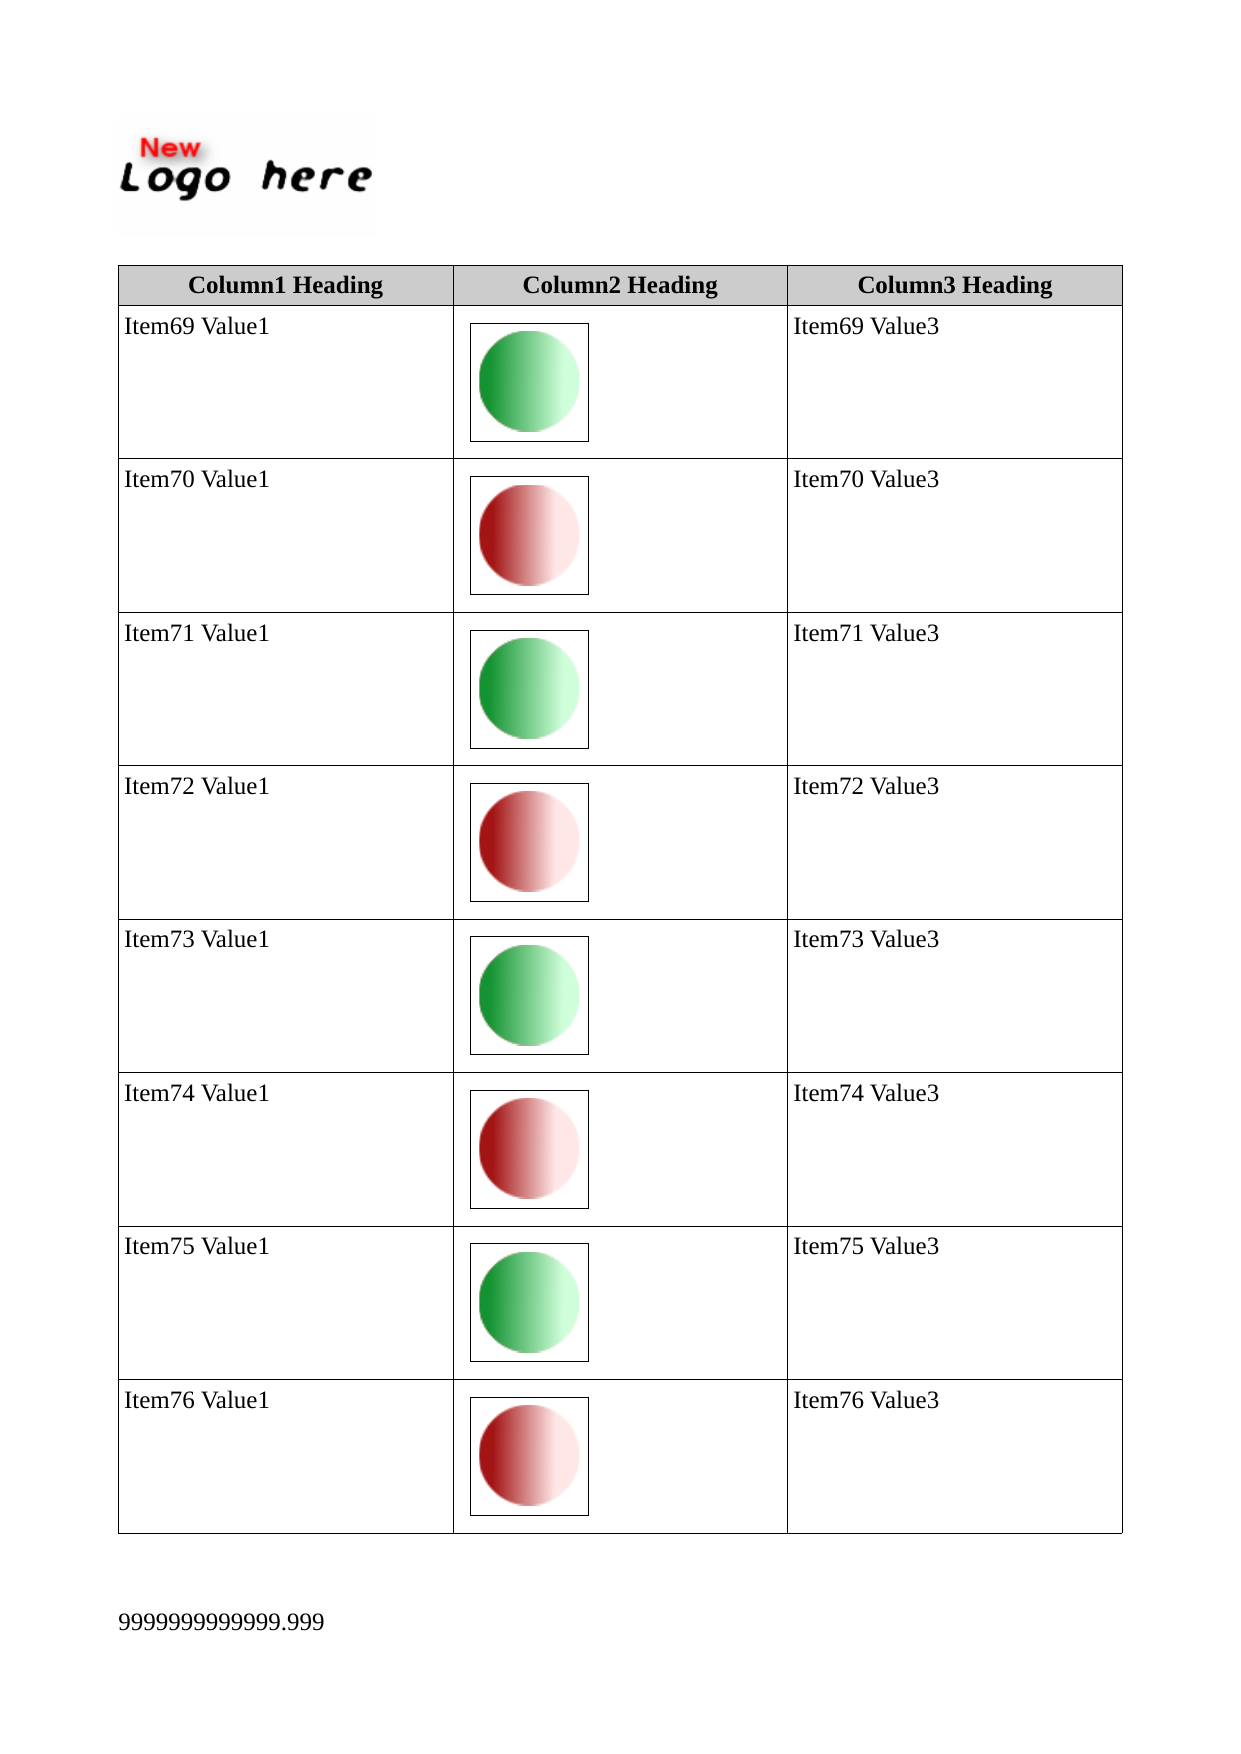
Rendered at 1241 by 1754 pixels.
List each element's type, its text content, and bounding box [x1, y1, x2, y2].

table_cell Item75 Value1 [119, 1227, 453, 1379]
table_cell [454, 1073, 787, 1226]
table_cell [454, 920, 787, 1072]
table_cell Item71 Value1 [119, 613, 453, 765]
table_header Column2 Heading [454, 266, 787, 305]
table_cell Item73 Value1 [119, 920, 453, 1072]
table_header Column1 Heading [119, 266, 453, 305]
table_cell Item71 Value3 [788, 613, 1122, 765]
table_cell [454, 766, 787, 919]
table_cell Item75 Value3 [788, 1227, 1122, 1379]
table_cell Item74 Value3 [788, 1073, 1122, 1226]
table_cell [454, 459, 787, 612]
table_cell Item72 Value1 [119, 766, 453, 919]
table_cell [454, 1380, 787, 1532]
table_cell [454, 613, 787, 765]
table_header Column3 Heading [788, 266, 1122, 305]
table_cell Item76 Value1 [119, 1380, 453, 1532]
table_cell Item72 Value3 [788, 766, 1122, 919]
table_cell [454, 306, 787, 458]
table_cell Item73 Value3 [788, 920, 1122, 1072]
table_cell [454, 1227, 787, 1379]
table_cell Item70 Value1 [119, 459, 453, 612]
table_cell Item74 Value1 [119, 1073, 453, 1226]
table_cell Item70 Value3 [788, 459, 1122, 612]
table_cell Item76 Value3 [788, 1380, 1122, 1532]
table_cell Item69 Value1 [119, 306, 453, 458]
table_cell Item69 Value3 [788, 306, 1122, 458]
